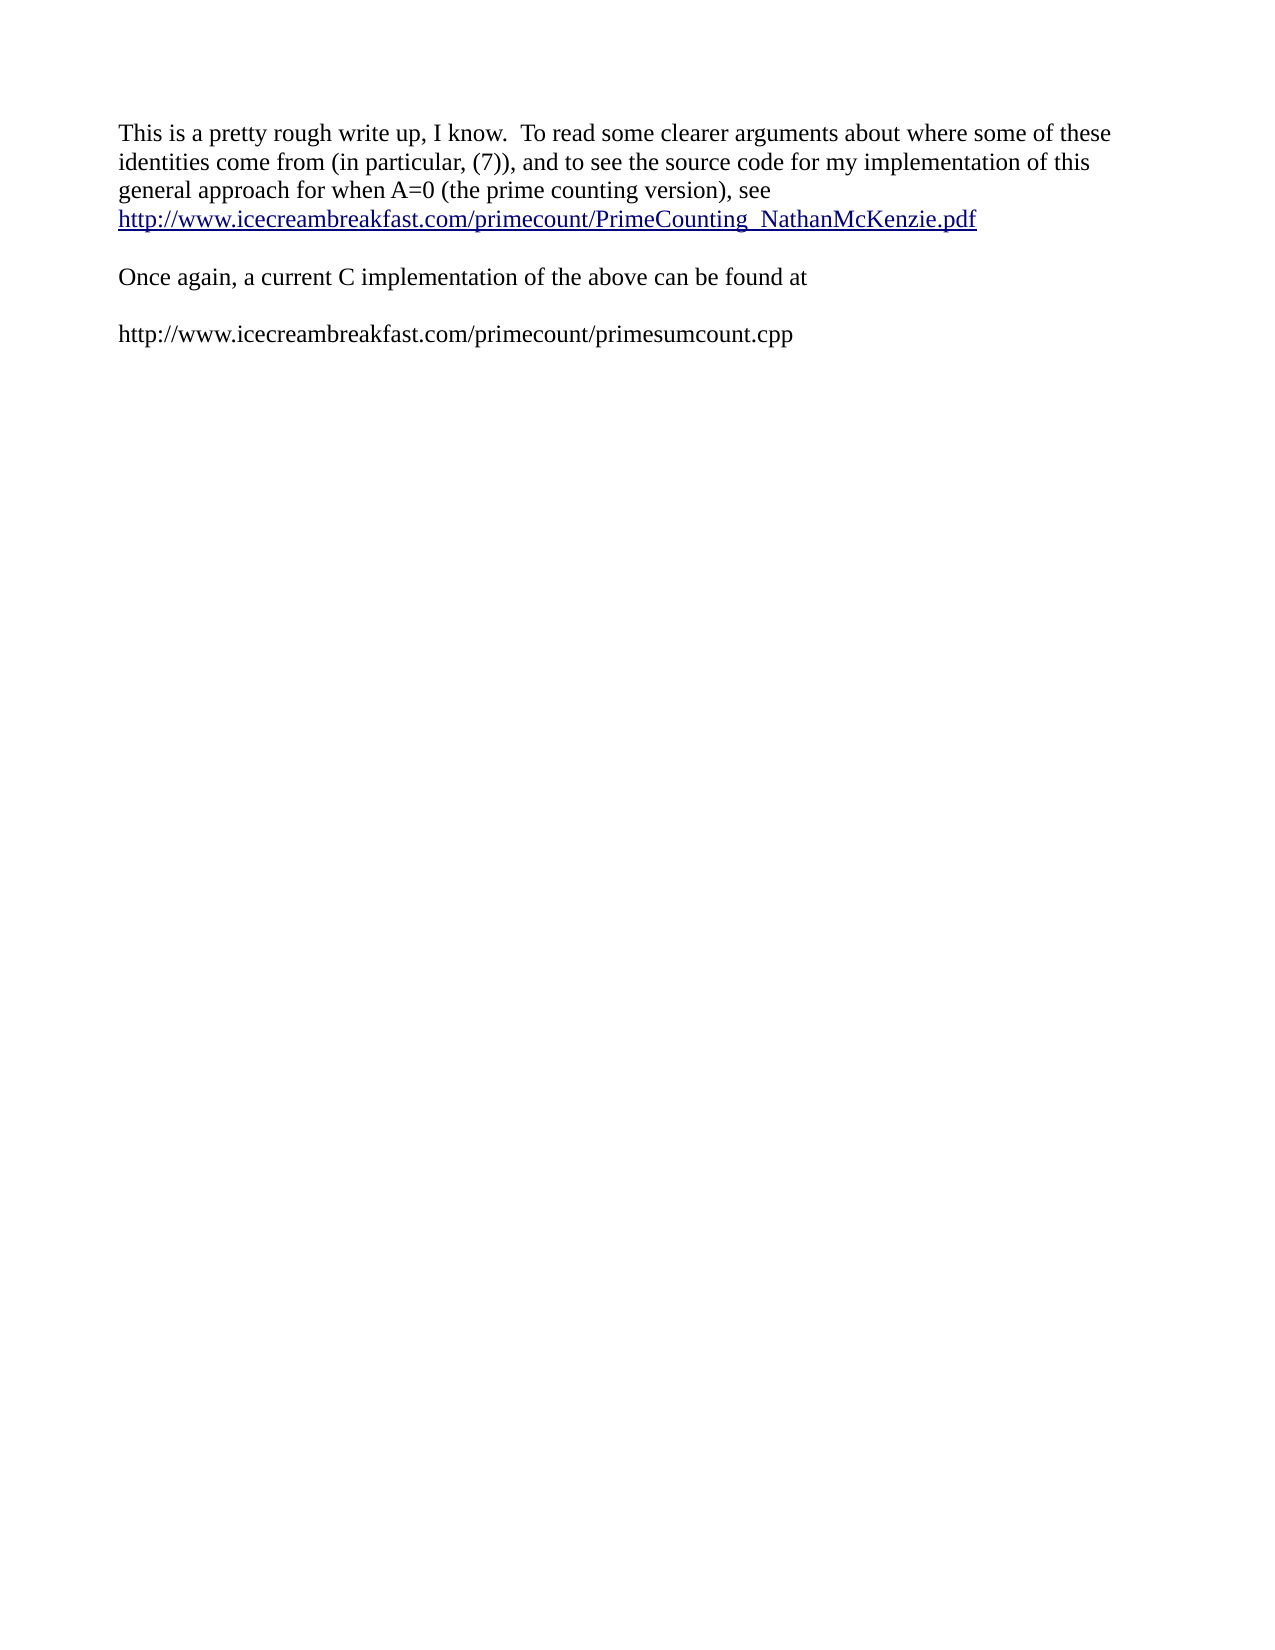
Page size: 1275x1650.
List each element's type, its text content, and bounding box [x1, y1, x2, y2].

text Once again, a current C implementation of the above can be found at [118, 262, 1157, 291]
text http://www.icecreambreakfast.com/primecount/primesumcount.cpp [118, 319, 1157, 348]
text This is a pretty rough write up, I know. To read some clearer arguments about where some of these identities come from (in particular, (7)), and to see the source code for my implementation of this general approach for when A=0 (the prime counting version), see http://www.icecreambreakfast.com/primecount/PrimeCounting_NathanMcKenzie.pdf [118, 118, 1157, 233]
